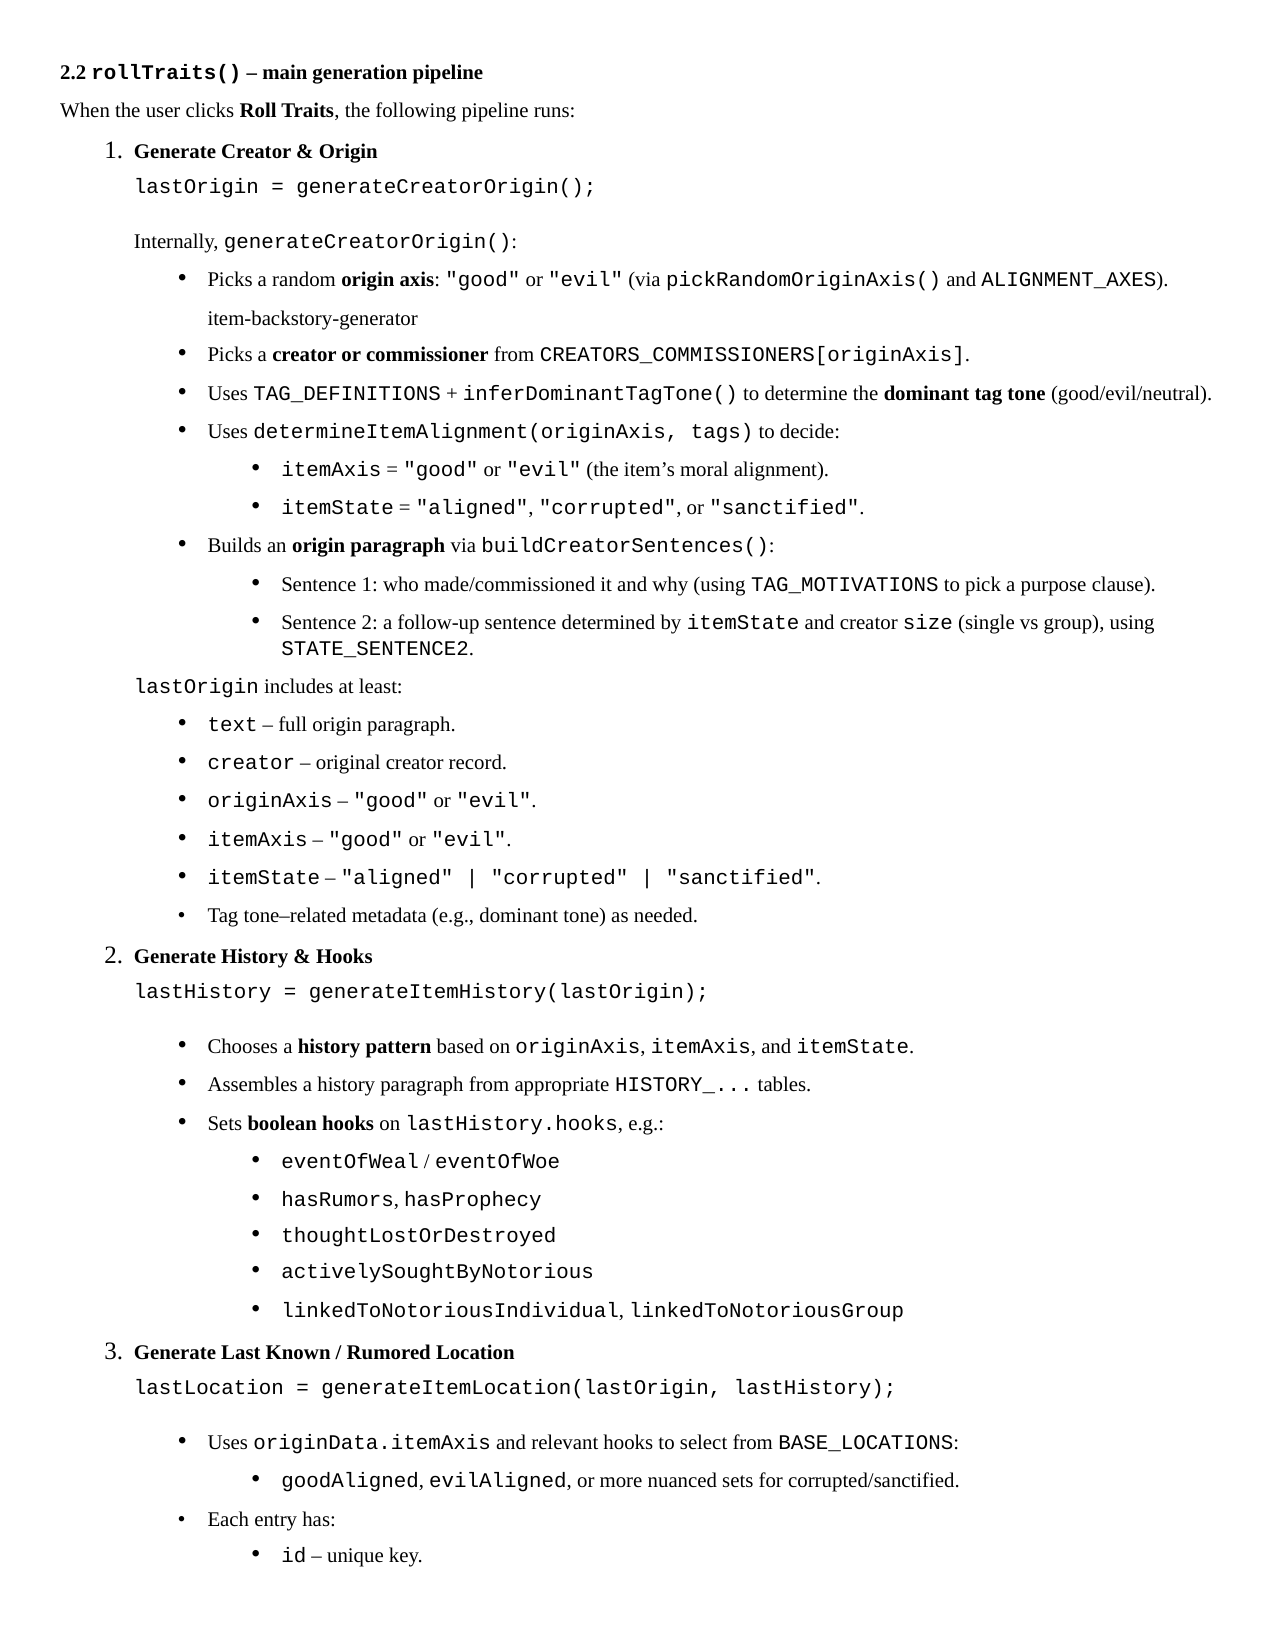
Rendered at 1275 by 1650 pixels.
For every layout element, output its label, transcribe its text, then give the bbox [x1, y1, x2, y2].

list Uses originData.itemAxis and relevant hooks to select from BASE_LOCATIONS: [178, 1430, 1215, 1456]
list Assembles a history paragraph from appropriate HISTORY_... tables. [178, 1072, 1215, 1098]
list Generate Last Known / Rumored Location [104, 1336, 1215, 1364]
list lastHistory = generateItemHistory(lastOrigin); [104, 981, 1215, 1004]
list id – unique key. [251, 1543, 1215, 1569]
subtitle 2.2 rollTraits() – main generation pipeline [60, 60, 1215, 86]
list Picks a creator or commissioner from CREATORS_COMMISSIONERS[originAxis]. [178, 342, 1215, 368]
list goodAligned, evilAligned, or more nuanced sets for corrupted/sanctified. [251, 1468, 1215, 1494]
list itemAxis – "good" or "evil". [178, 827, 1215, 852]
list Each entry has: [178, 1507, 1215, 1531]
list lastOrigin includes at least: [104, 674, 1215, 699]
list Sets boolean hooks on lastHistory.hooks, e.g.: [178, 1111, 1215, 1136]
list eventOfWeal / eventOfWoe [251, 1149, 1215, 1174]
list linkedToNotoriousIndividual, linkedToNotoriousGroup [251, 1297, 1215, 1323]
list originAxis – "good" or "evil". [178, 788, 1215, 814]
list lastLocation = generateItemLocation(lastOrigin, lastHistory); [104, 1377, 1215, 1401]
list Internally, generateCreatorOrigin(): [104, 229, 1215, 255]
list activelySoughtByNotorious [251, 1261, 1215, 1285]
list hasRumors, hasProphecy [251, 1187, 1215, 1213]
list Tag tone–related metadata (e.g., dominant tone) as needed. [178, 903, 1215, 927]
list itemState = "aligned", "corrupted", or "sanctified". [251, 495, 1215, 521]
list creator – original creator record. [178, 750, 1215, 776]
list Picks a random origin axis: "good" or "evil" (via pickRandomOriginAxis() and ALIGNMENT_AXES). [178, 267, 1215, 293]
list Uses TAG_DEFINITIONS + inferDominantTagTone() to determine the dominant tag tone (good/evil/neutral). [178, 380, 1215, 406]
list Sentence 1: who made/commissioned it and why (using TAG_MOTIVATIONS to pick a purpose clause). [251, 572, 1215, 597]
text When the user clicks Roll Traits, the following pipeline runs: [60, 98, 1215, 122]
list lastOrigin = generateCreatorOrigin(); [104, 176, 1215, 200]
list item-backstory-generator [178, 306, 1215, 330]
list thoughtLostOrDestroyed [251, 1225, 1215, 1249]
list Generate History & Hooks [104, 940, 1215, 968]
list Chooses a history pattern based on originAxis, itemAxis, and itemState. [178, 1034, 1215, 1060]
list itemState – "aligned" | "corrupted" | "sanctified". [178, 865, 1215, 891]
list itemAxis = "good" or "evil" (the item’s moral alignment). [251, 457, 1215, 483]
list Sentence 2: a follow-up sentence determined by itemState and creator size (single vs group), using STATE_SENTENCE2. [251, 610, 1215, 661]
list Generate Creator & Origin [104, 135, 1215, 163]
list Uses determineItemAlignment(originAxis, tags) to decide: [178, 419, 1215, 444]
list Builds an origin paragraph via buildCreatorSentences(): [178, 533, 1215, 559]
list text – full origin paragraph. [178, 712, 1215, 738]
